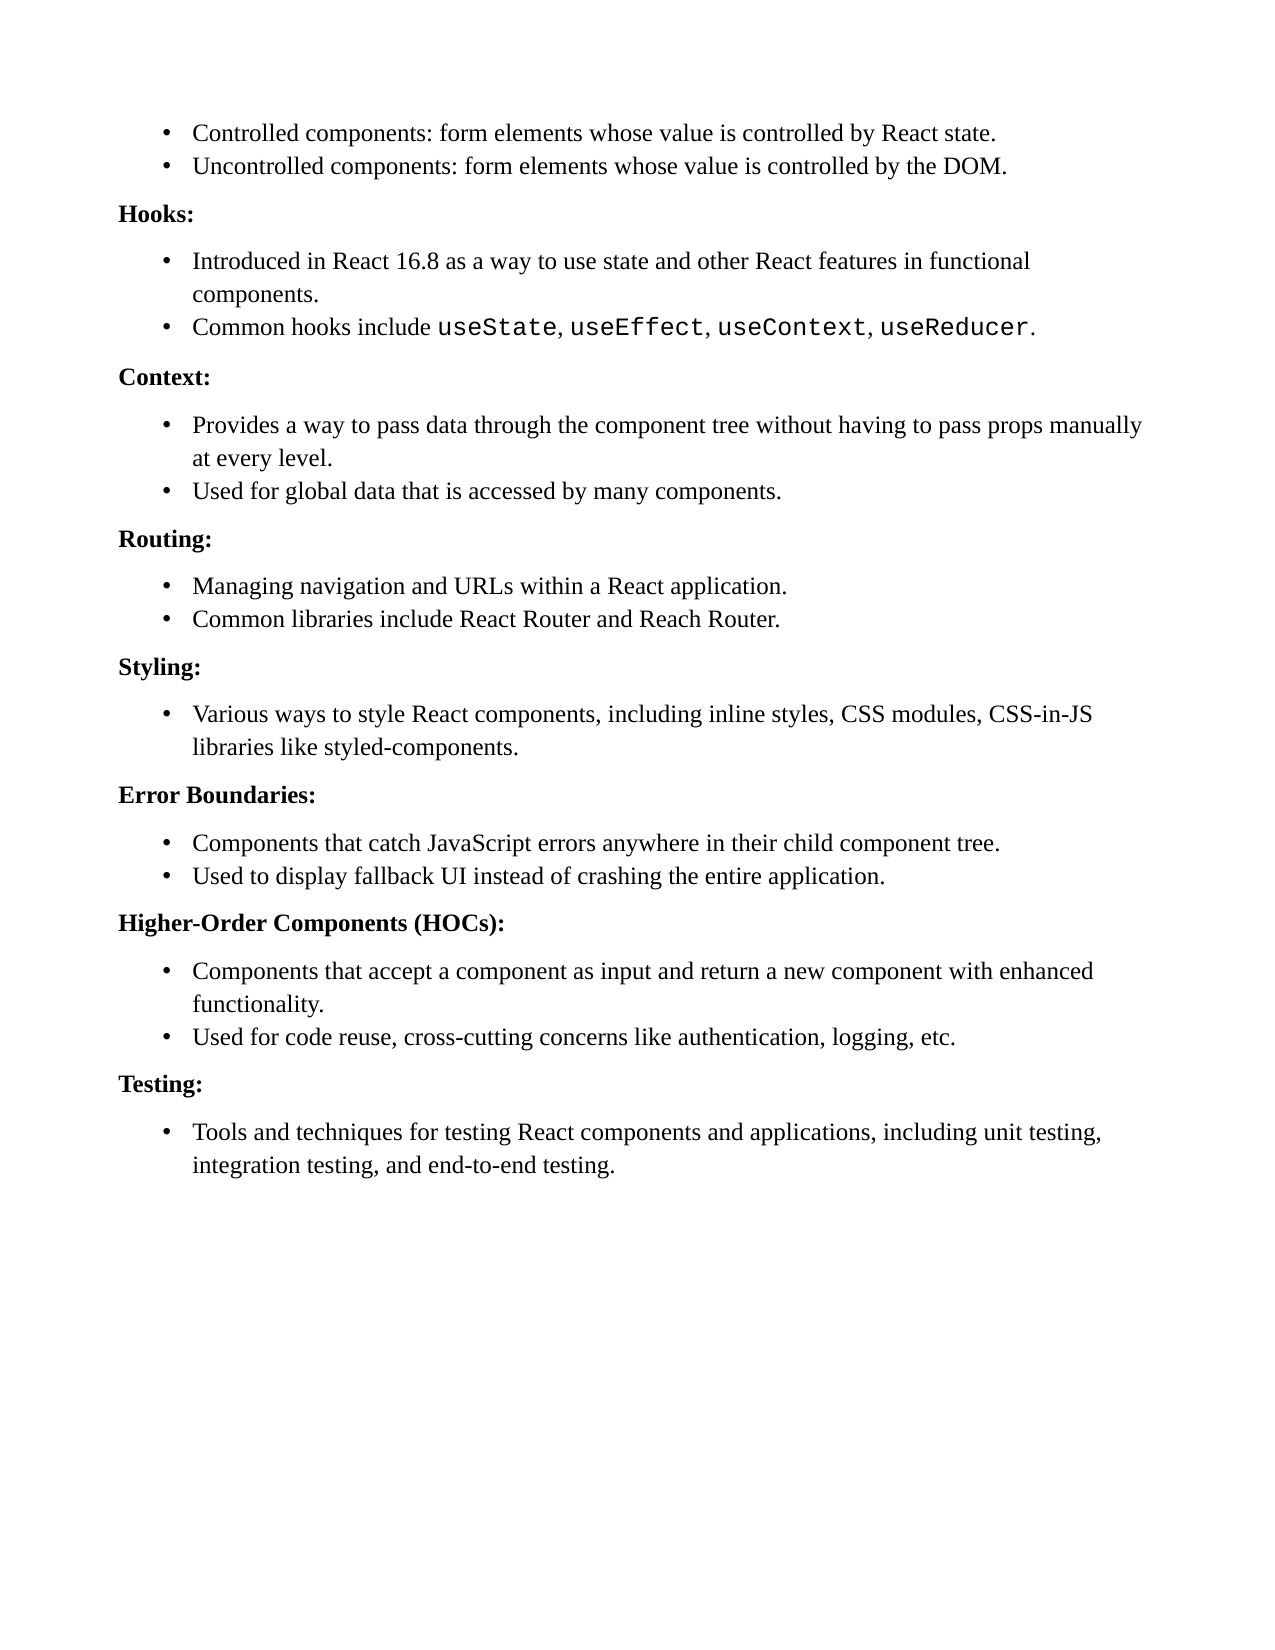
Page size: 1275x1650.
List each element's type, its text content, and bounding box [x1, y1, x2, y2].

list Uncontrolled components: form elements whose value is controlled by the DOM. [162, 151, 1157, 180]
list Components that accept a component as input and return a new component with enhanced functionality. [162, 956, 1157, 1018]
list Various ways to style React components, including inline styles, CSS modules, CSS-in-JS libraries like styled-components. [162, 699, 1157, 761]
text Routing: [118, 524, 1157, 552]
list Used to display fallback UI instead of crashing the entire application. [162, 861, 1157, 889]
list Tools and techniques for testing React components and applications, including unit testing, integration testing, and end-to-end testing. [162, 1117, 1157, 1179]
list Common libraries include React Router and Reach Router. [162, 604, 1157, 633]
text Error Boundaries: [118, 780, 1157, 809]
text Hooks: [118, 199, 1157, 227]
list Common hooks include useState, useEffect, useContext, useReducer. [162, 312, 1157, 343]
list Introduced in React 16.8 as a way to use state and other React features in functional components. [162, 246, 1157, 308]
list Controlled components: form elements whose value is controlled by React state. [162, 118, 1157, 147]
list Provides a way to pass data through the component tree without having to pass props manually at every level. [162, 410, 1157, 472]
text Higher-Order Components (HOCs): [118, 908, 1157, 937]
list Used for global data that is accessed by many components. [162, 476, 1157, 505]
list Components that catch JavaScript errors anywhere in their child component tree. [162, 828, 1157, 856]
list Used for code reuse, cross-cutting concerns like authentication, logging, etc. [162, 1022, 1157, 1051]
text Testing: [118, 1069, 1157, 1098]
list Managing navigation and URLs within a React application. [162, 571, 1157, 600]
text Context: [118, 362, 1157, 391]
text Styling: [118, 652, 1157, 681]
